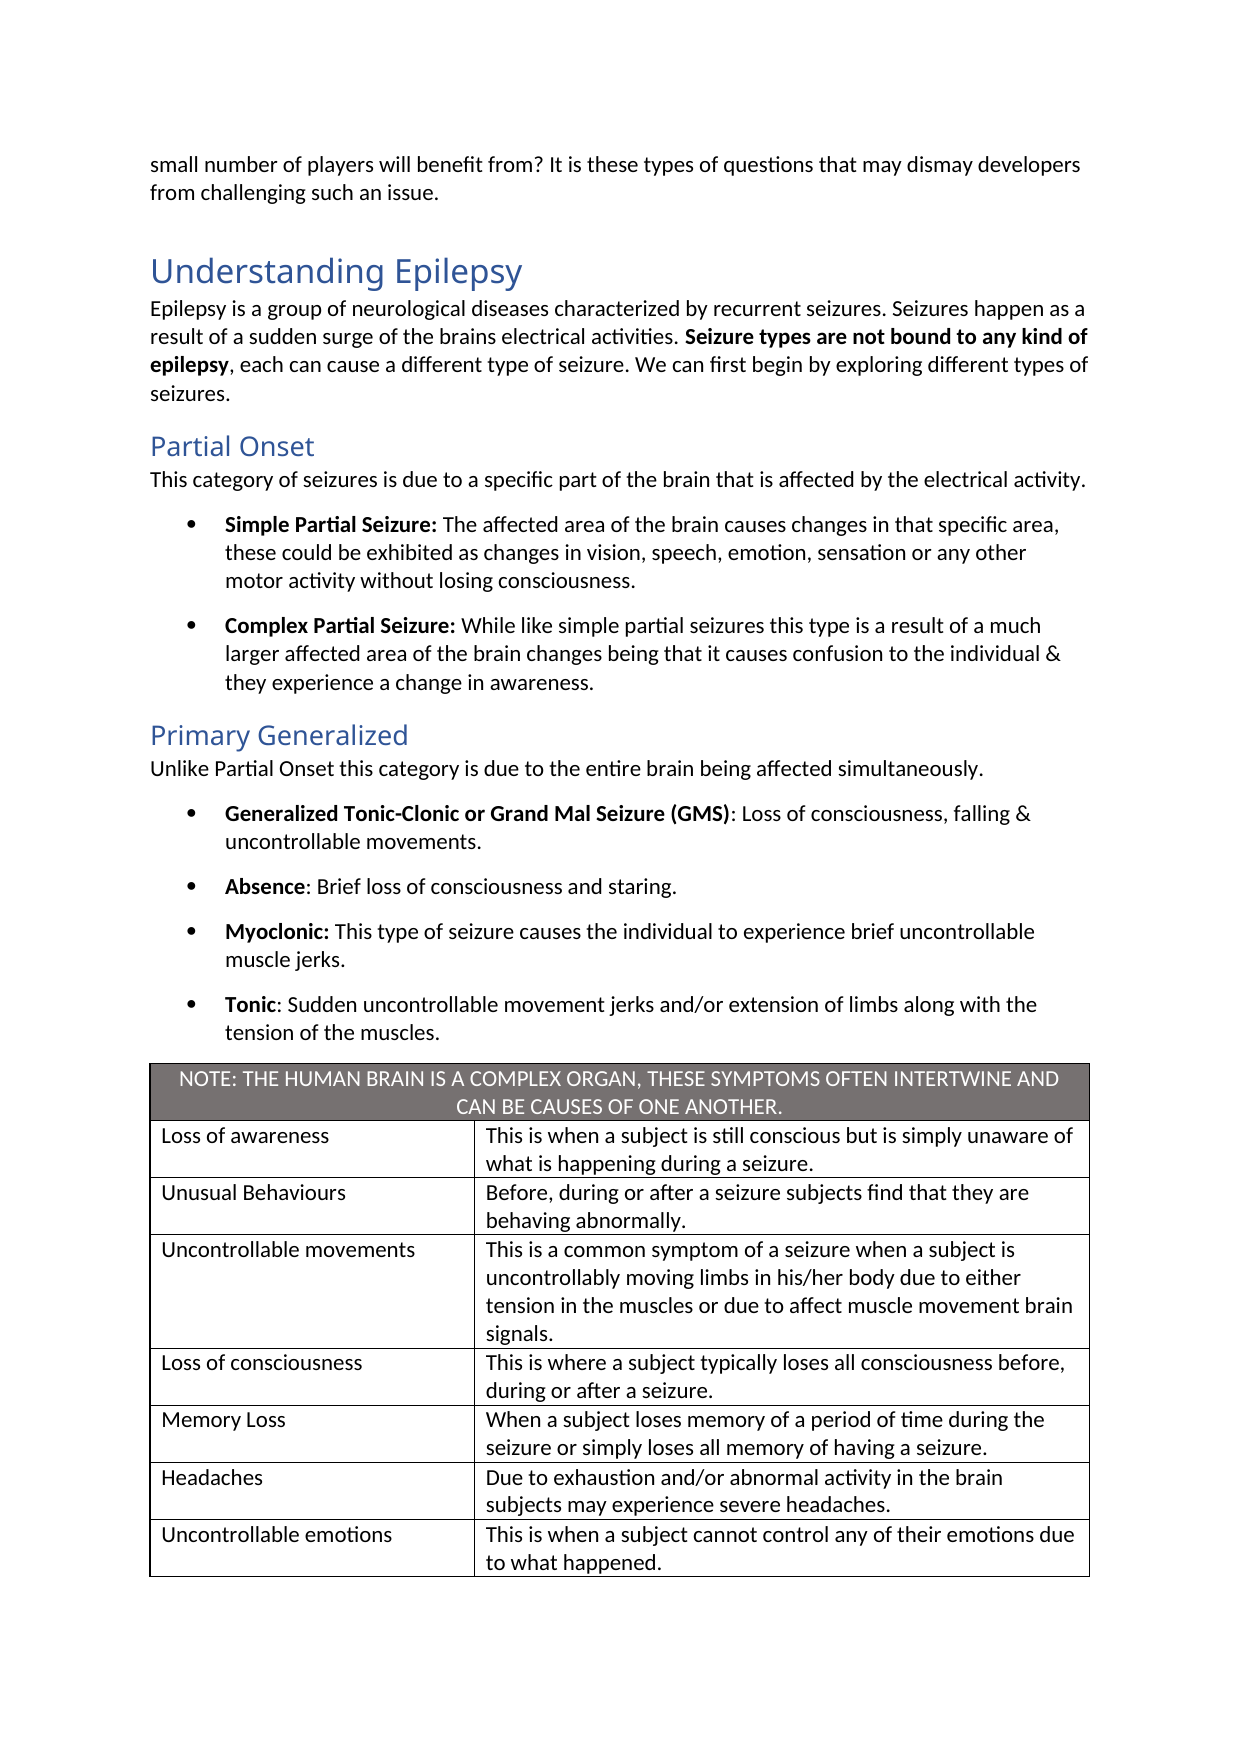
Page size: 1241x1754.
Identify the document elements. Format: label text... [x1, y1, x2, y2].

list Myoclonic: This type of seizure causes the individual to experience brief uncontrollable muscle jerks. [187, 917, 1090, 973]
table_cell Before, during or after a seizure subjects find that they are behaving abnormally. [475, 1178, 1089, 1234]
subtitle Primary Generalized [150, 717, 1090, 753]
text Epilepsy is a group of neurological diseases characterized by recurrent seizures. Seizures happen as a result of a sudden surge of the brains electrical activities. Seizure types are not bound to any kind of epilepsy, each can cause a different type of seizure. We can first begin by exploring different types of seizures. [150, 294, 1090, 407]
table_header NOTE: THE HUMAN BRAIN IS A COMPLEX ORGAN, THESE SYMPTOMS OFTEN INTERTWINE AND CAN BE CAUSES OF ONE ANOTHER. [151, 1064, 1089, 1120]
subtitle Partial Onset [150, 428, 1090, 464]
table_cell This is a common symptom of a seizure when a subject is uncontrollably moving limbs in his/her body due to either tension in the muscles or due to affect muscle movement brain signals. [475, 1235, 1089, 1347]
table_cell Loss of consciousness [151, 1349, 474, 1404]
text small number of players will benefit from? It is these types of questions that may dismay developers from challenging such an issue. [150, 150, 1090, 206]
list Complex Partial Seizure: While like simple partial seizures this type is a result of a much larger affected area of the brain changes being that it causes confusion to the individual & they experience a change in awareness. [187, 611, 1090, 696]
text Unlike Partial Onset this category is due to the entire brain being affected simultaneously. [150, 754, 1090, 782]
table_cell Uncontrollable emotions [151, 1520, 474, 1576]
list Tonic: Sudden uncontrollable movement jerks and/or extension of limbs along with the tension of the muscles. [187, 990, 1090, 1046]
table_cell Due to exhaustion and/or abnormal activity in the brain subjects may experience severe headaches. [475, 1463, 1089, 1519]
table_cell Headaches [151, 1463, 474, 1519]
table_cell Uncontrollable movements [151, 1235, 474, 1347]
table_cell This is where a subject typically loses all consciousness before, during or after a seizure. [475, 1349, 1089, 1404]
table_cell This is when a subject is still conscious but is simply unaware of what is happening during a seizure. [475, 1121, 1089, 1177]
table_cell This is when a subject cannot control any of their emotions due to what happened. [475, 1520, 1089, 1576]
table_cell When a subject loses memory of a period of time during the seizure or simply loses all memory of having a seizure. [475, 1406, 1089, 1462]
list Generalized Tonic-Clonic or Grand Mal Seizure (GMS): Loss of consciousness, falling & uncontrollable movements. [187, 799, 1090, 855]
table_cell Loss of awareness [151, 1121, 474, 1177]
text This category of seizures is due to a specific part of the brain that is affected by the electrical activity. [150, 465, 1090, 493]
table_cell Unusual Behaviours [151, 1178, 474, 1234]
list Absence: Brief loss of consciousness and staring. [187, 872, 1090, 900]
table_cell Memory Loss [151, 1406, 474, 1462]
list Simple Partial Seizure: The affected area of the brain causes changes in that specific area, these could be exhibited as changes in vision, speech, emotion, sensation or any other motor activity without losing consciousness. [187, 510, 1090, 594]
subtitle Understanding Epilepsy [150, 248, 1090, 293]
